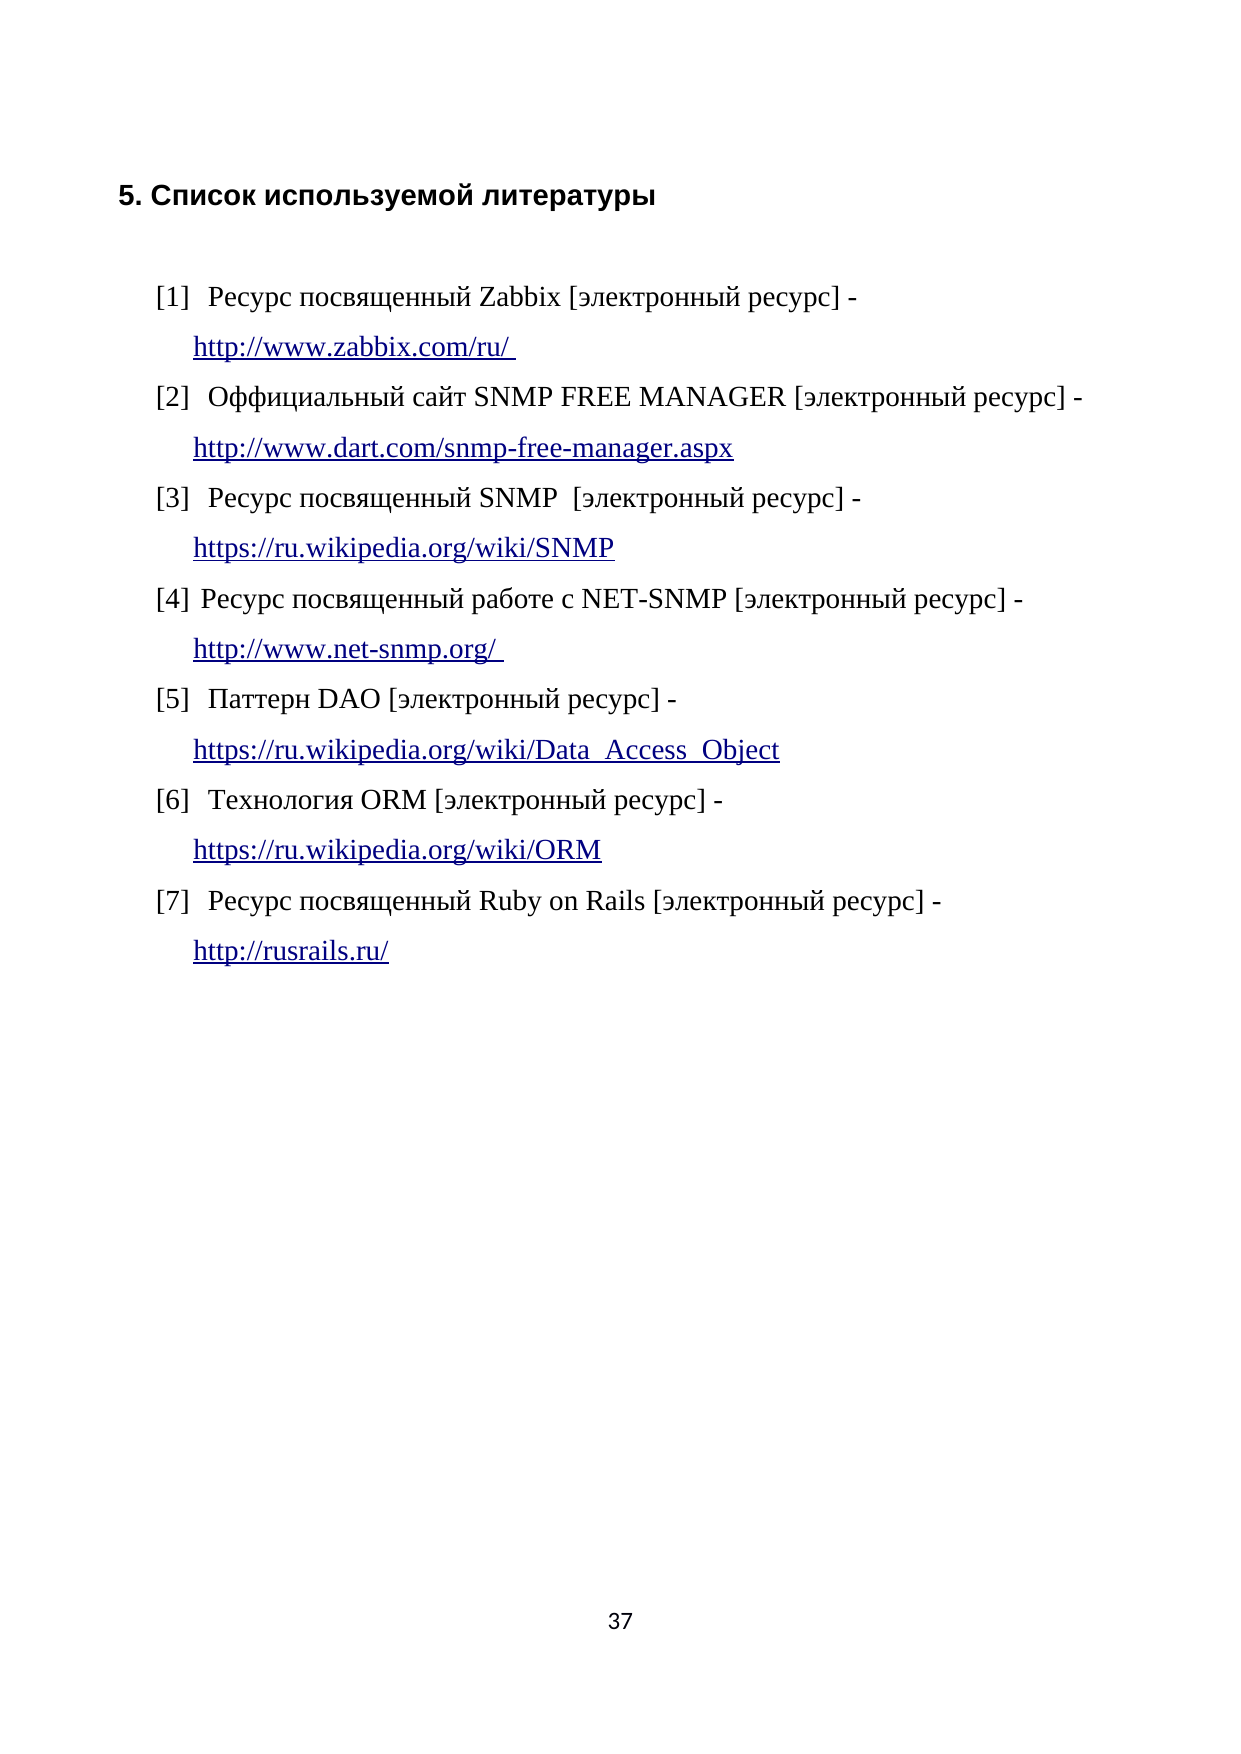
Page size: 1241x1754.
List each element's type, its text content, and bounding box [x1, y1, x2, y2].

subtitle 5. Список используемой литературы [118, 178, 1122, 212]
list Технология ORM [электронный ресурс] - https://ru.wikipedia.org/wiki/ORM [156, 782, 1122, 866]
list Оффициальный сайт SNMP FREE MANAGER [электронный ресурс] - http://www.dart.com/snmp-free-manager.aspx [156, 379, 1122, 463]
list Ресурс посвященный SNMP [электронный ресурс] - https://ru.wikipedia.org/wiki/SNMP [156, 480, 1122, 564]
list Паттерн DAO [электронный ресурс] - https://ru.wikipedia.org/wiki/Data_Access_Object [156, 681, 1122, 765]
list Ресурс посвященный Zabbix [электронный ресурс] - http://www.zabbix.com/ru/ [156, 279, 1122, 363]
list Ресурс посвященный Ruby on Rails [электронный ресурс] - http://rusrails.ru/ [156, 883, 1122, 967]
list Ресурс посвященный работе с NET-SNMP [электронный ресурс] - http://www.net-snmp.org/ [156, 581, 1122, 665]
